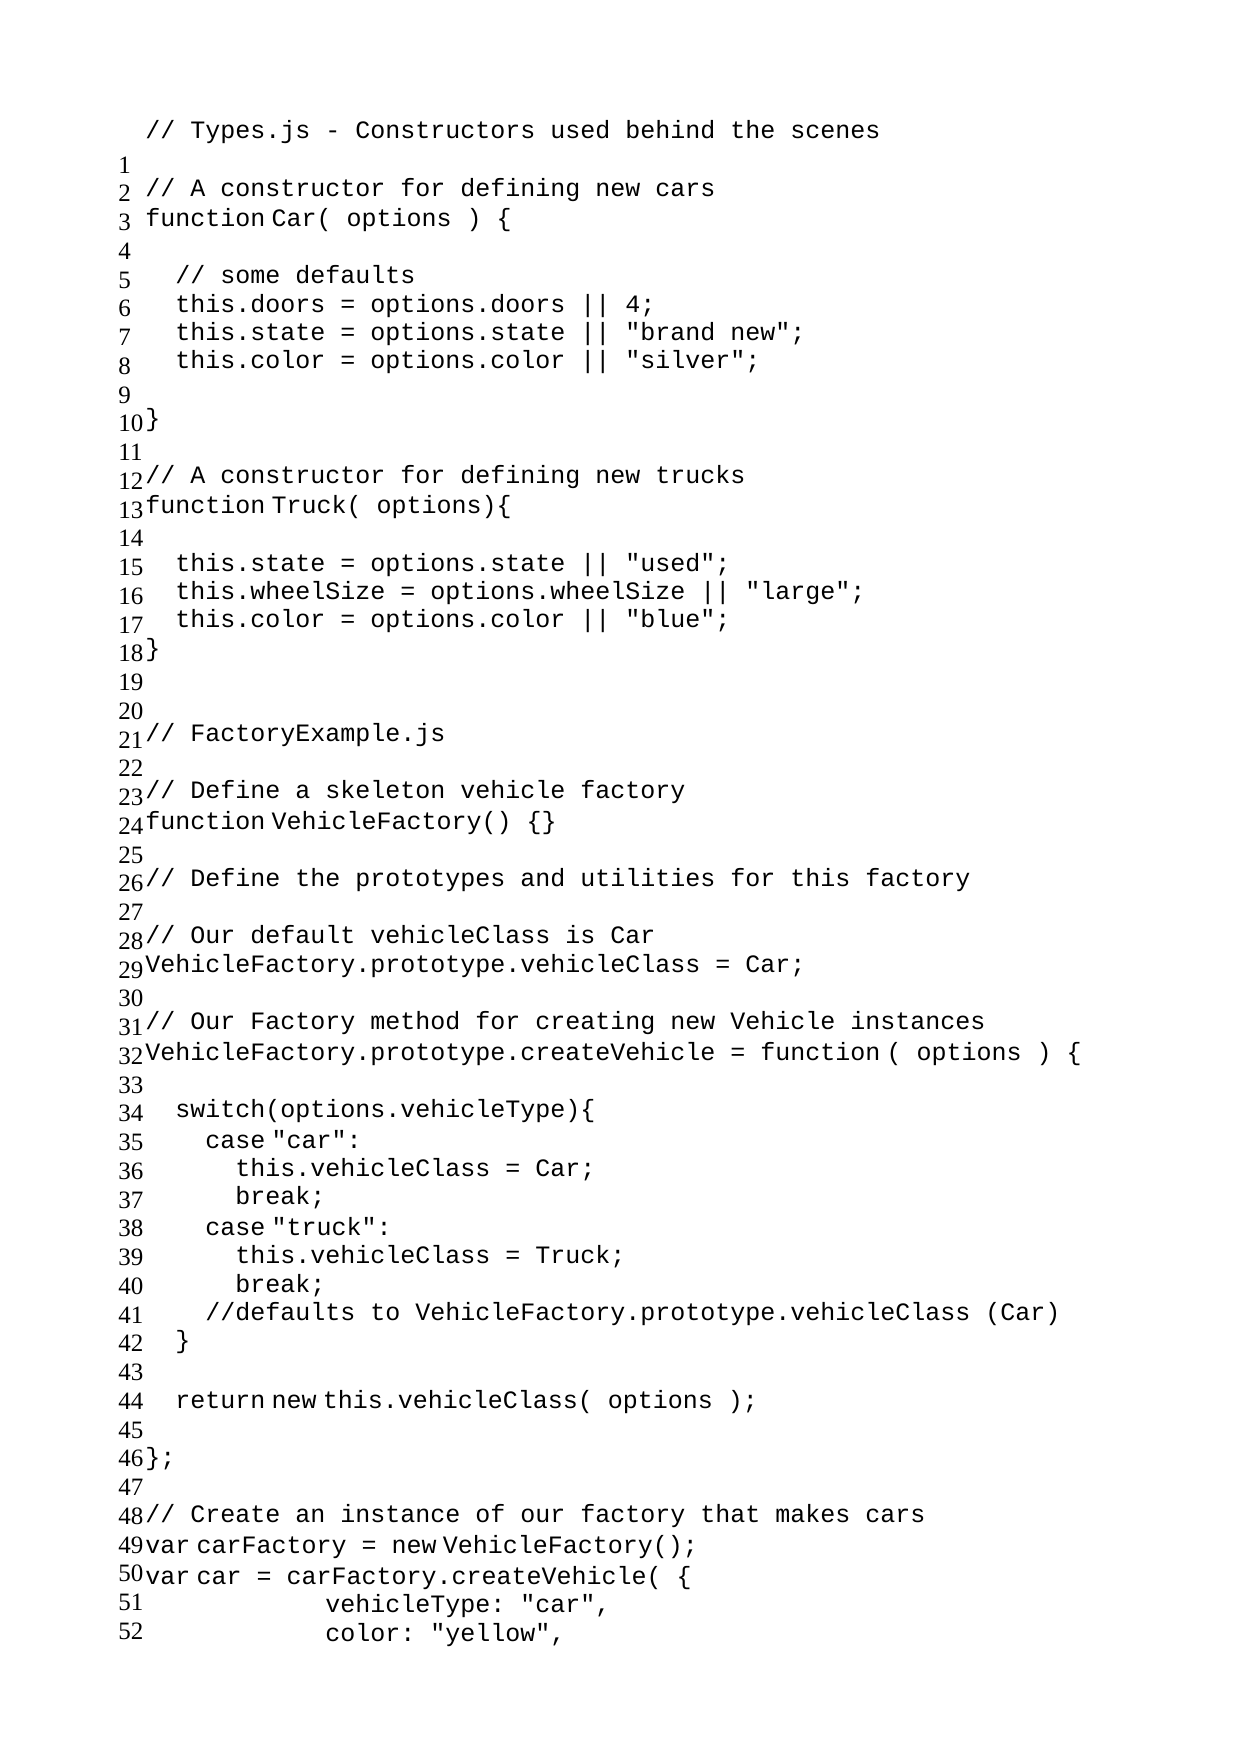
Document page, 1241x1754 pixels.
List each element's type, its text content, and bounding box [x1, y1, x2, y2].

table_header // Types.js - Constructors used behind the scenes // A constructor for defining new cars function Car( options ) { // some defaults this.doors = options.doors || 4; this.state = options.state || "brand new"; this.color = options.color || "silver"; } // A constructor for defining new trucks function Truck( options){ this.state = options.state || "used"; this.wheelSize = options.wheelSize || "large"; this.color = options.color || "blue"; } // FactoryExample.js // Define a skeleton vehicle factory function VehicleFactory() {} // Define the prototypes and utilities for this factory // Our default vehicleClass is Car VehicleFactory.prototype.vehicleClass = Car; // Our Factory method for creating new Vehicle instances VehicleFactory.prototype.createVehicle = function ( options ) { switch(options.vehicleType){ case "car": this.vehicleClass = Car; break; case "truck": this.vehicleClass = Truck; break; //defaults to VehicleFactory.prototype.vehicleClass (Car) } return new this.vehicleClass( options ); }; // Create an instance of our factory that makes cars var carFactory = new VehicleFactory(); var car = carFactory.createVehicle( { vehicleType: "car", color: "yellow", doors: 6 } ); // Test to confirm our car was created using the vehicleClass/prototype Car // Outputs: true console.log( car instanceof Car ); // Outputs: Car object of color "yellow", doors: 6 in a "brand new" state console.log( car ); [145, 118, 1122, 1636]
table_header 1 2 3 4 5 6 7 8 9 10 11 12 13 14 15 16 17 18 19 20 21 22 23 24 25 26 27 28 29 30 31 32 33 34 35 36 37 38 39 40 41 42 43 44 45 46 47 48 49 50 51 52 53 54 55 56 57 58 59 60 61 62 [118, 118, 145, 1636]
